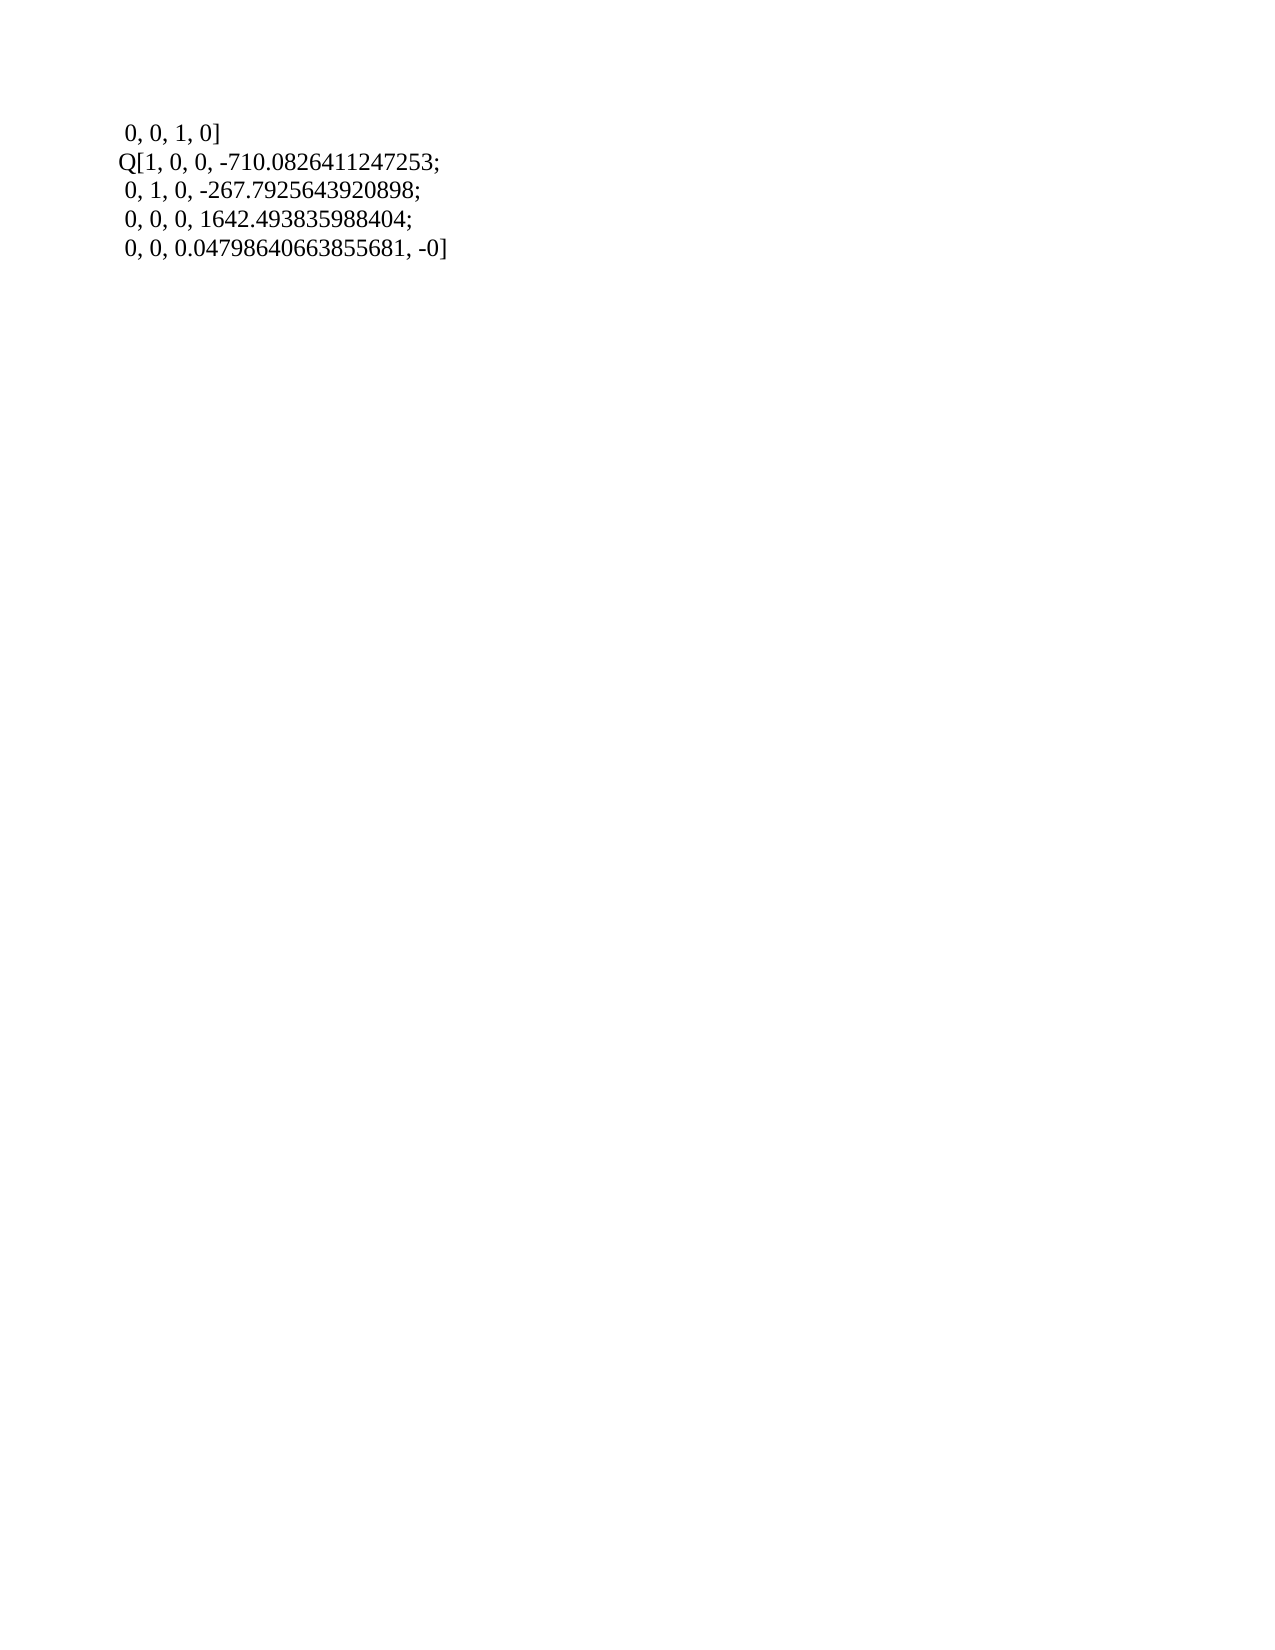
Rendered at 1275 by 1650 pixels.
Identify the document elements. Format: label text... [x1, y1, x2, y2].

text 0, 0, 0.04798640663855681, -0] [118, 233, 1157, 262]
text Q[1, 0, 0, -710.0826411247253; [118, 147, 1157, 176]
text 0, 1, 0, -267.7925643920898; [118, 176, 1157, 204]
text 0, 0, 1, 0] [118, 118, 1157, 147]
text 0, 0, 0, 1642.493835988404; [118, 204, 1157, 233]
